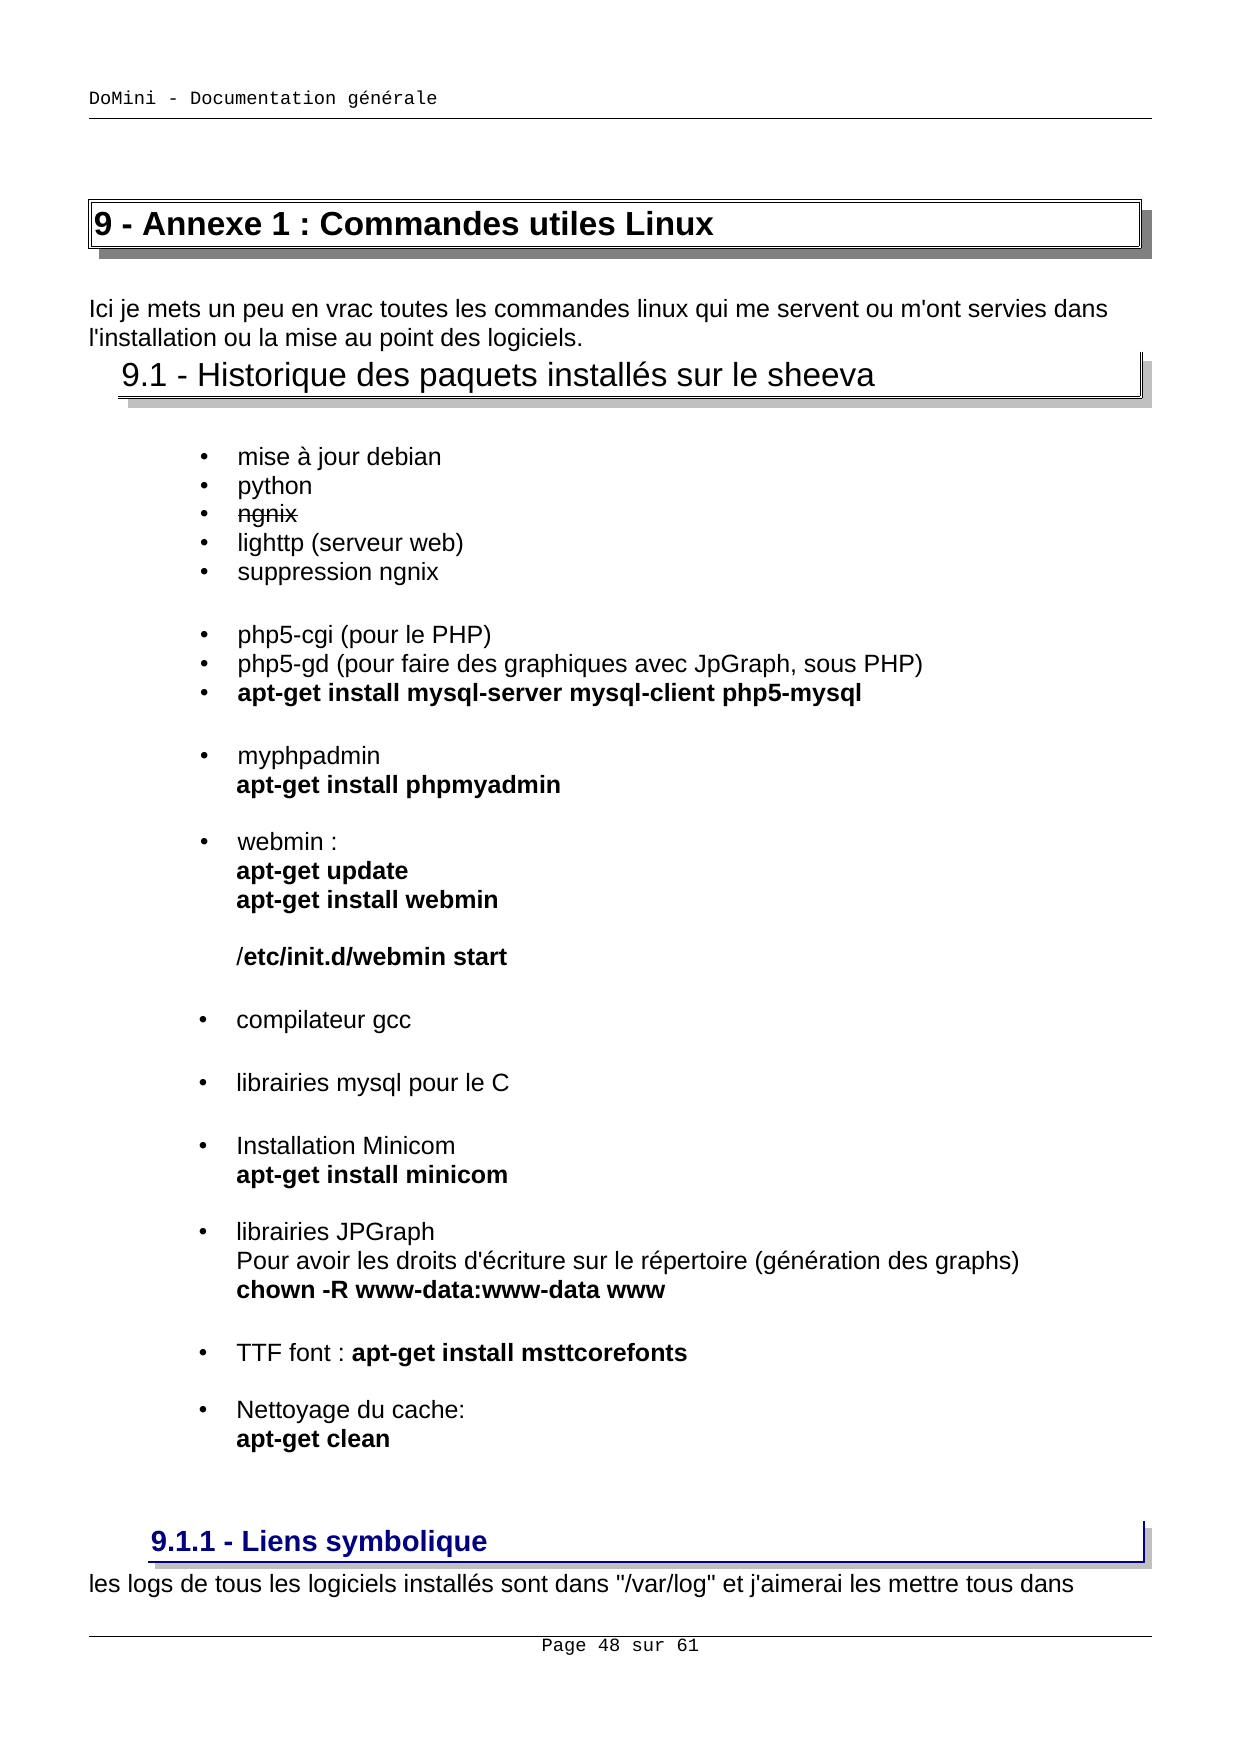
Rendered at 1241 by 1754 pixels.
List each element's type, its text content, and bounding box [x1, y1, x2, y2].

list librairies JPGraph [199, 1217, 1152, 1246]
list php5-gd (pour faire des graphiques avec JpGraph, sous PHP) [200, 649, 1152, 678]
list mise à jour debian [200, 442, 1152, 471]
text apt-get install minicom [88, 1160, 1152, 1188]
list myphpadmin [200, 741, 1152, 769]
list TTF font : apt-get install msttcorefonts [199, 1338, 1152, 1366]
text Ici je mets un peu en vrac toutes les commandes linux qui me servent ou m'ont servies dans l'installation ou la mise au point des logiciels. [88, 294, 1152, 352]
list Nettoyage du cache: [199, 1395, 1152, 1424]
list compilateur gcc [199, 1005, 1152, 1034]
text chown -R www-data:www-data www [88, 1275, 1152, 1303]
text /etc/init.d/webmin start [162, 942, 1152, 971]
text apt-get install webmin [162, 885, 1152, 913]
list librairies mysql pour le C [199, 1068, 1152, 1097]
list Installation Minicom [199, 1131, 1152, 1160]
list php5-cgi (pour le PHP) [200, 620, 1152, 649]
text Pour avoir les droits d'écriture sur le répertoire (génération des graphs) [88, 1246, 1152, 1275]
text apt-get clean [88, 1424, 1152, 1453]
list webmin : [200, 827, 1152, 856]
subtitle Annexe 1 : Commandes utiles Linux [89, 200, 1141, 248]
text apt-get install phpmyadmin [162, 769, 1152, 798]
list lighttp (serveur web) [200, 528, 1152, 557]
text apt-get update [162, 856, 1152, 885]
subtitle Historique des paquets installés sur le sheeva [118, 352, 1142, 398]
subtitle Liens symbolique [148, 1521, 1143, 1561]
list suppression ngnix [200, 557, 1152, 586]
list apt-get install mysql-server mysql-client php5-mysql [200, 678, 1152, 707]
list python [200, 471, 1152, 499]
list ngnix [200, 499, 1152, 528]
text les logs de tous les logiciels installés sont dans "/var/log" et j'aimerai les mettre tous dans [88, 1569, 1152, 1598]
